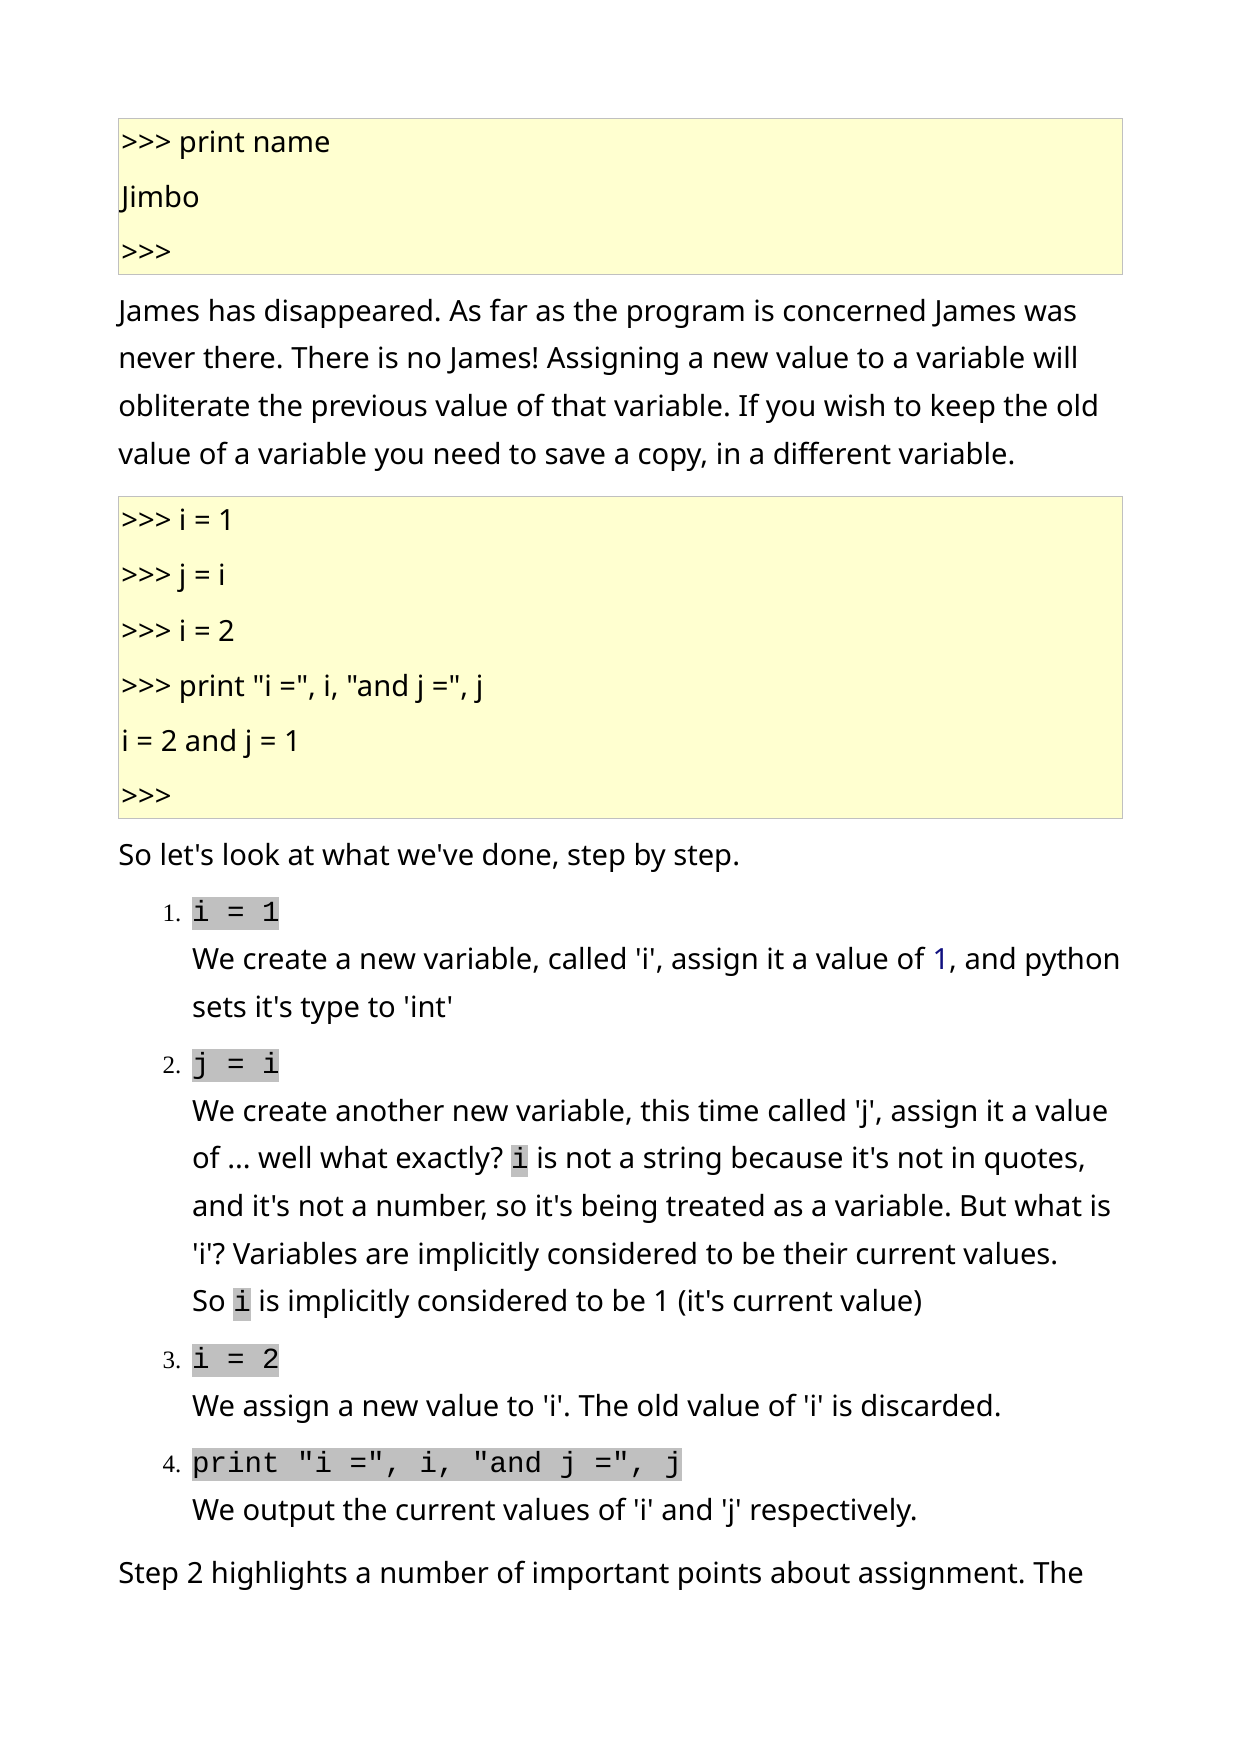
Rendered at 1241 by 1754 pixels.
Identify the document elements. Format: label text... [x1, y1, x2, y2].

text Step 2 highlights a number of important points about assignment. The [118, 1552, 1122, 1592]
text >>> j = i [119, 551, 1122, 594]
text So let's look at what we've done, step by step. [118, 834, 1122, 874]
text >>> [119, 773, 1122, 818]
text >>> [119, 229, 1122, 274]
list i = 1 We create a new variable, called 'i', assign it a value of 1, and python sets it's type to 'int' [162, 897, 1122, 1026]
text James has disappeared. As far as the program is concerned James was never there. There is no James! Assigning a new value to a variable will obliterate the previous value of that variable. If you wish to keep the old value of a variable you need to save a copy, in a different variable. [118, 290, 1122, 473]
text >>> print name [119, 119, 1122, 161]
text i = 2 and j = 1 [119, 717, 1122, 760]
text >>> print "i =", i, "and j =", j [119, 662, 1122, 705]
text >>> i = 2 [119, 607, 1122, 649]
list i = 2 We assign a new value to 'i'. The old value of 'i' is discarded. [162, 1344, 1122, 1425]
list print "i =", i, "and j =", j We output the current values of 'i' and 'j' respectively. [162, 1448, 1122, 1529]
text Jimbo [119, 173, 1122, 216]
text >>> i = 1 [119, 497, 1122, 539]
list j = i We create another new variable, this time called 'j', assign it a value of ... well what exactly? i is not a string because it's not in quotes, and it's not a number, so it's being treated as a variable. But what is 'i'? Variables are implicitly considered to be their current values. So i is implicitly considered to be 1 (it's current value) [162, 1049, 1122, 1321]
